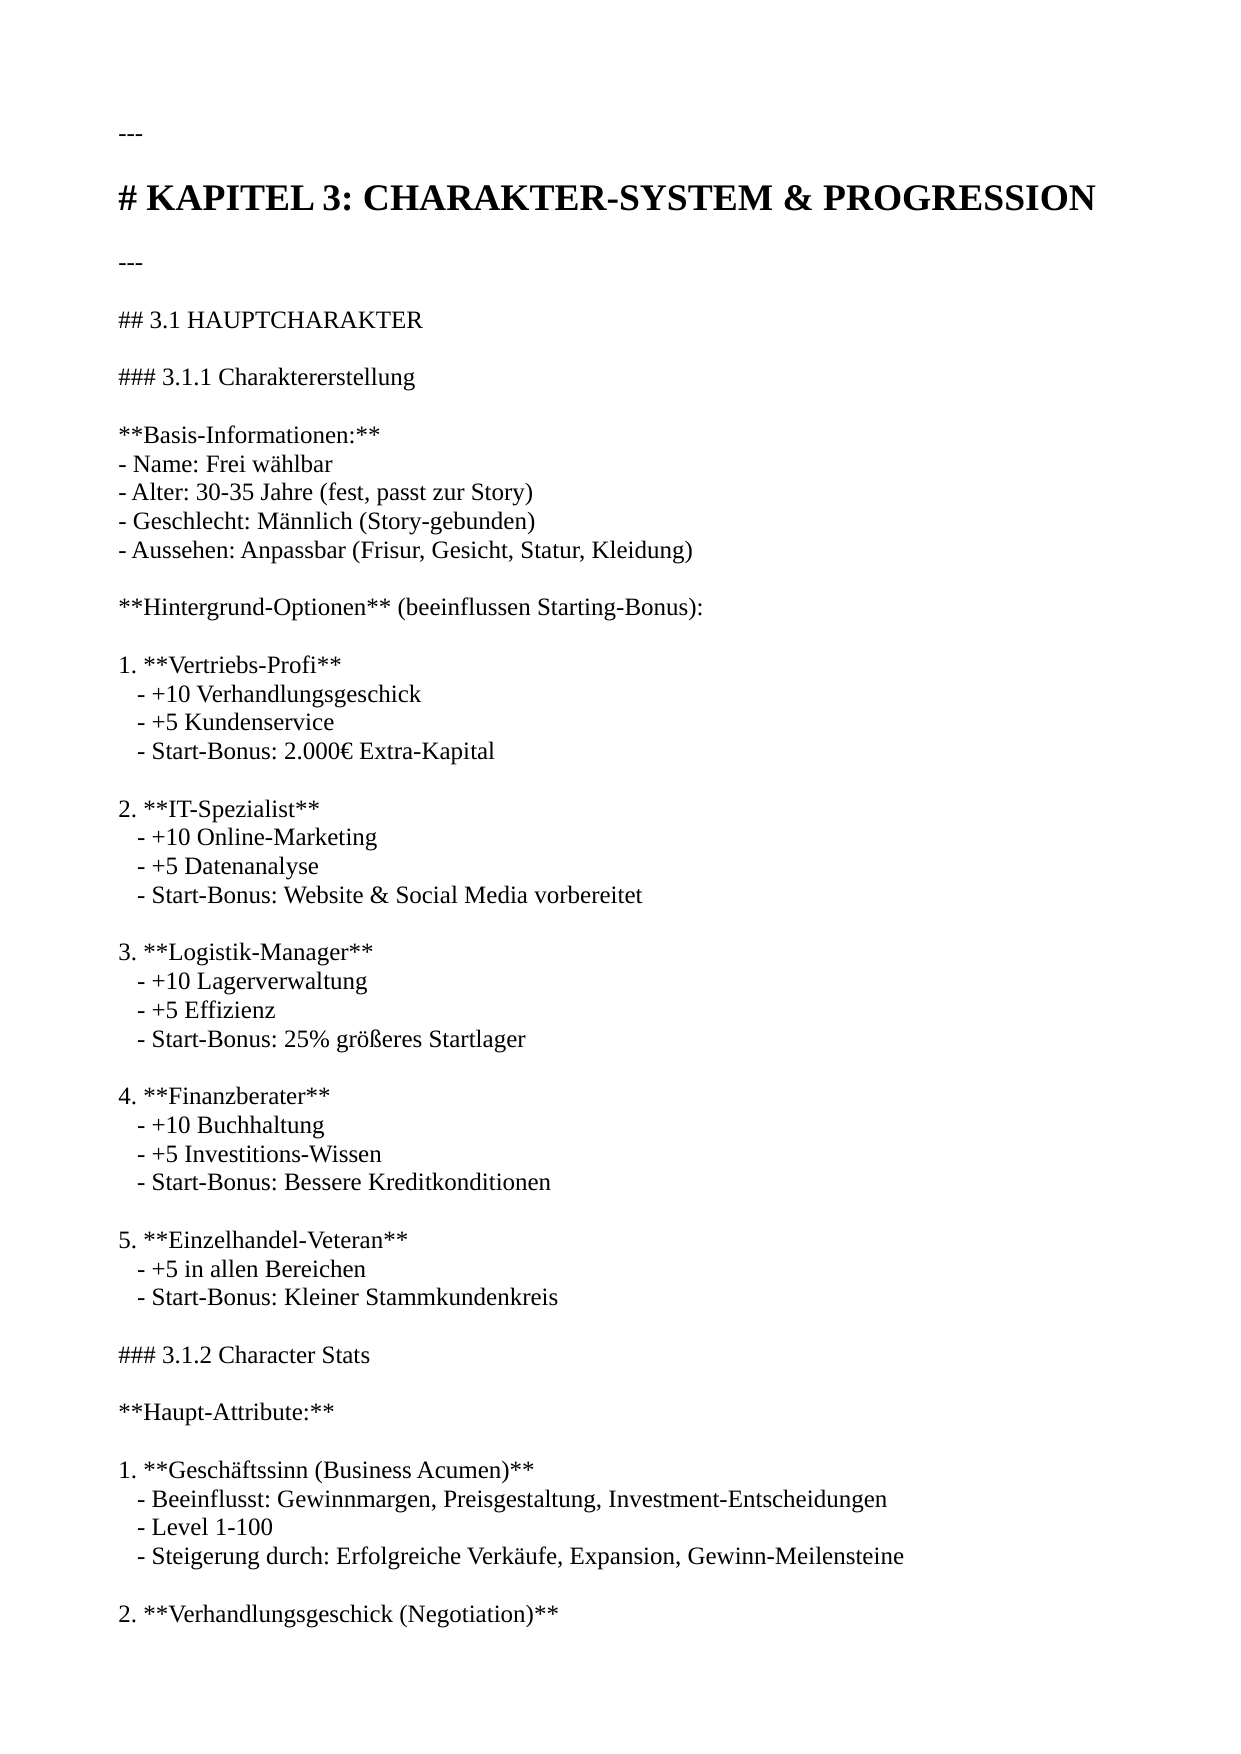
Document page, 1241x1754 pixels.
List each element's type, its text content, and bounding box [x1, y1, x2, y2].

text --- # KAPITEL 3: CHARAKTER-SYSTEM & PROGRESSION --- ## 3.1 HAUPTCHARAKTER ### 3.1.1 Charaktererstellung **Basis-Informationen:** - Name: Frei wählbar - Alter: 30-35 Jahre (fest, passt zur Story) - Geschlecht: Männlich (Story-gebunden) - Aussehen: Anpassbar (Frisur, Gesicht, Statur, Kleidung) **Hintergrund-Optionen** (beeinflussen Starting-Bonus): 1. **Vertriebs-Profi** - +10 Verhandlungsgeschick - +5 Kundenservice - Start-Bonus: 2.000€ Extra-Kapital 2. **IT-Spezialist** - +10 Online-Marketing - +5 Datenanalyse - Start-Bonus: Website & Social Media vorbereitet 3. **Logistik-Manager** - +10 Lagerverwaltung - +5 Effizienz - Start-Bonus: 25% größeres Startlager 4. **Finanzberater** - +10 Buchhaltung - +5 Investitions-Wissen - Start-Bonus: Bessere Kreditkonditionen 5. **Einzelhandel-Veteran** - +5 in allen Bereichen - Start-Bonus: Kleiner Stammkundenkreis ### 3.1.2 Character Stats **Haupt-Attribute:** 1. **Geschäftssinn (Business Acumen)** - Beeinflusst: Gewinnmargen, Preisgestaltung, Investment-Entscheidungen - Level 1-100 - Steigerung durch: Erfolgreiche Verkäufe, Expansion, Gewinn-Meilensteine 2. **Verhandlungsgeschick (Negotiation)** [118, 118, 1122, 1627]
